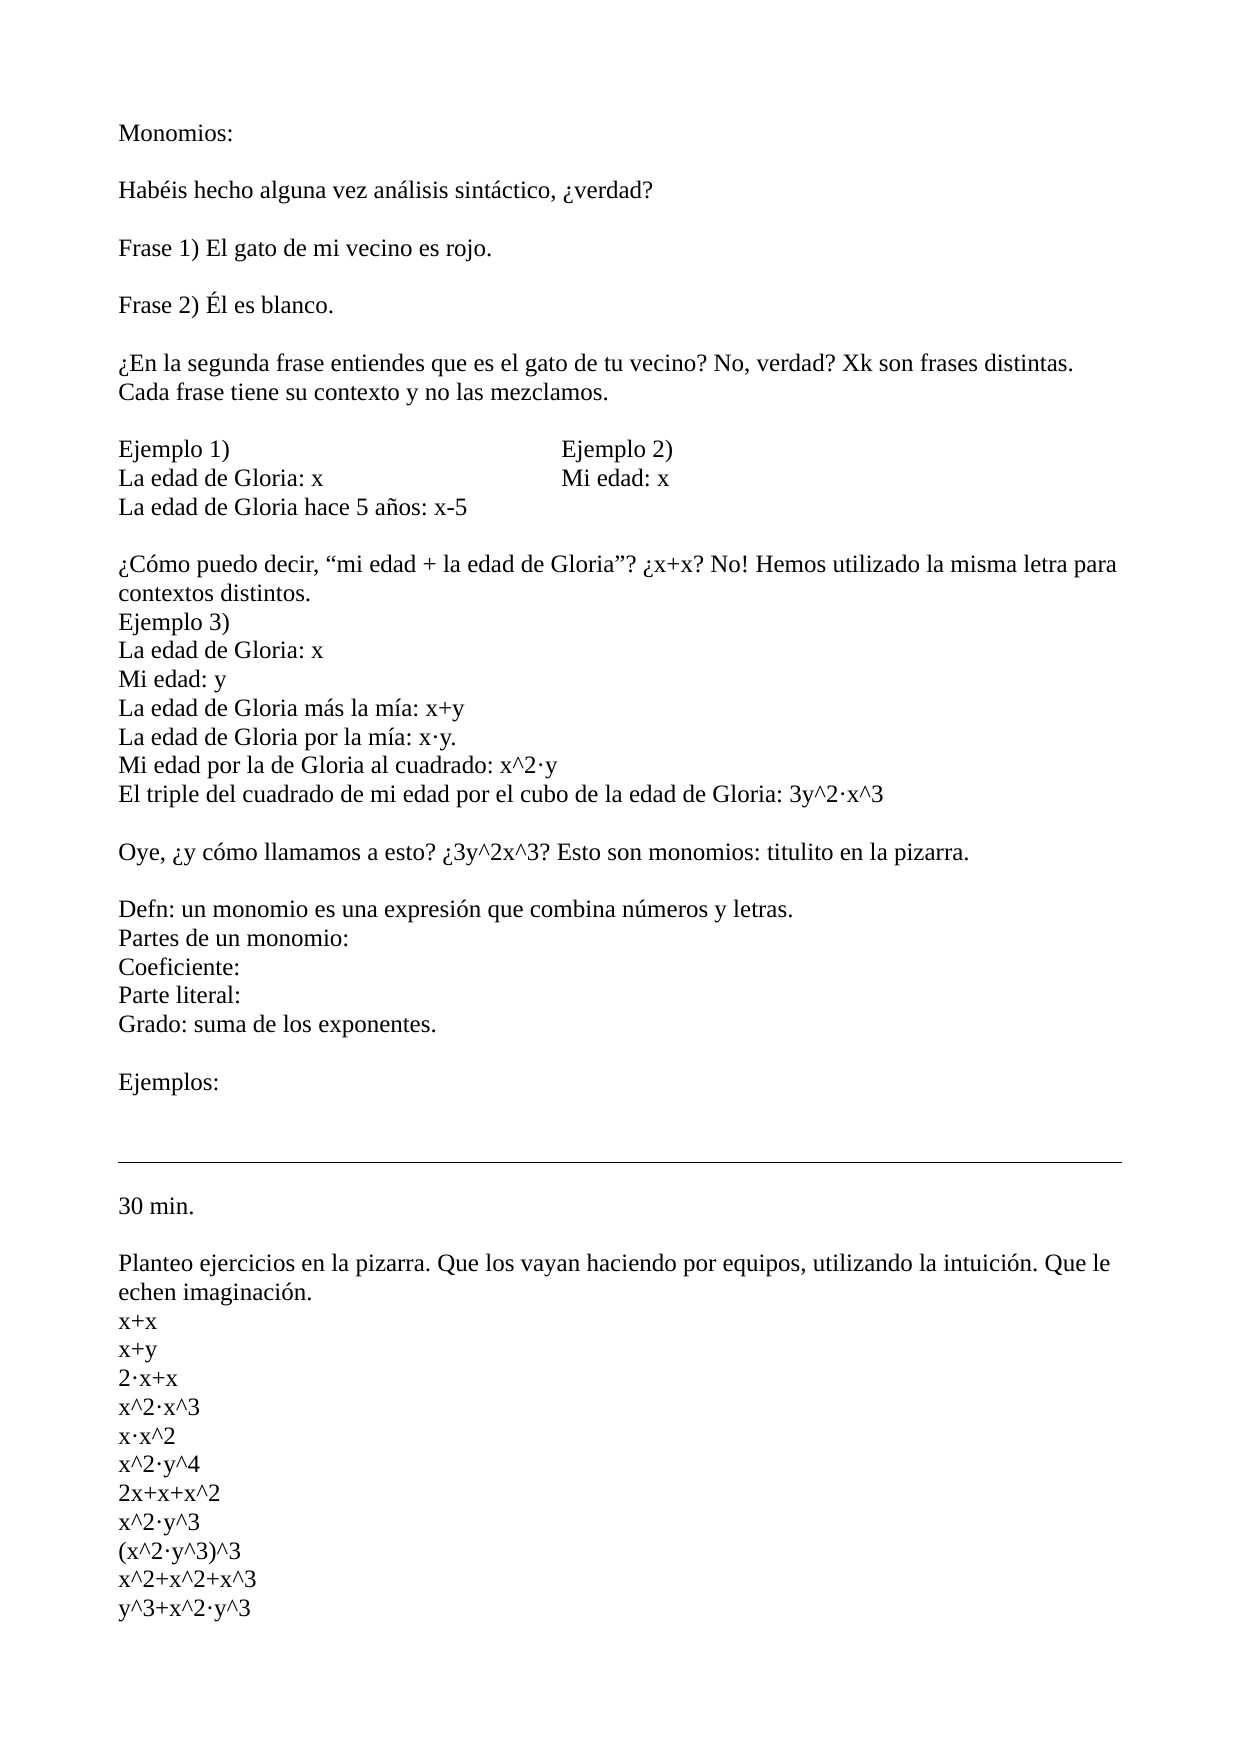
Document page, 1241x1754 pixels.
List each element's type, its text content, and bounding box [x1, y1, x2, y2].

text x+x [118, 1306, 1122, 1334]
text Mi edad: y [118, 664, 1122, 693]
text x^2·y^4 [118, 1449, 1122, 1478]
text Grado: suma de los exponentes. [118, 1009, 1122, 1038]
text La edad de Gloria más la mía: x+y [118, 693, 1122, 722]
text Habéis hecho alguna vez análisis sintáctico, ¿verdad? [118, 176, 1122, 204]
text Planteo ejercicios en la pizarra. Que los vayan haciendo por equipos, utilizando la intuición. Que le echen imaginación. [118, 1248, 1122, 1306]
text Partes de un monomio: [118, 923, 1122, 952]
text x+y [118, 1334, 1122, 1363]
text 2·x+x [118, 1363, 1122, 1392]
text La edad de Gloria: x [118, 636, 1122, 664]
text Oye, ¿y cómo llamamos a esto? ¿3y^2x^3? Esto son monomios: titulito en la pizarra. [118, 837, 1122, 866]
text 30 min. [118, 1191, 1122, 1219]
text La edad de Gloria: x Mi edad: x [118, 463, 1122, 492]
text La edad de Gloria hace 5 años: x-5 [118, 492, 1122, 521]
text 2x+x+x^2 [118, 1478, 1122, 1507]
text ¿En la segunda frase entiendes que es el gato de tu vecino? No, verdad? Xk son frases distintas. Cada frase tiene su contexto y no las mezclamos. [118, 348, 1122, 406]
text Frase 2) Él es blanco. [118, 291, 1122, 319]
text Mi edad por la de Gloria al cuadrado: x^2·y [118, 751, 1122, 779]
text x^2+x^2+x^3 [118, 1564, 1122, 1593]
text Ejemplos: [118, 1067, 1122, 1096]
text Monomios: [118, 118, 1122, 147]
text Defn: un monomio es una expresión que combina números y letras. [118, 894, 1122, 923]
text Parte literal: [118, 981, 1122, 1009]
text Coeficiente: [118, 952, 1122, 981]
text x^2·x^3 [118, 1392, 1122, 1421]
text La edad de Gloria por la mía: x·y. [118, 722, 1122, 751]
text (x^2·y^3)^3 [118, 1536, 1122, 1564]
text Frase 1) El gato de mi vecino es rojo. [118, 233, 1122, 262]
text El triple del cuadrado de mi edad por el cubo de la edad de Gloria: 3y^2·x^3 [118, 779, 1122, 808]
text x·x^2 [118, 1421, 1122, 1449]
text x^2·y^3 [118, 1507, 1122, 1536]
text Ejemplo 3) [118, 607, 1122, 636]
text ¿Cómo puedo decir, “mi edad + la edad de Gloria”? ¿x+x? No! Hemos utilizado la misma letra para contextos distintos. [118, 549, 1122, 607]
text y^3+x^2·y^3 [118, 1593, 1122, 1622]
text Ejemplo 1) Ejemplo 2) [118, 434, 1122, 463]
